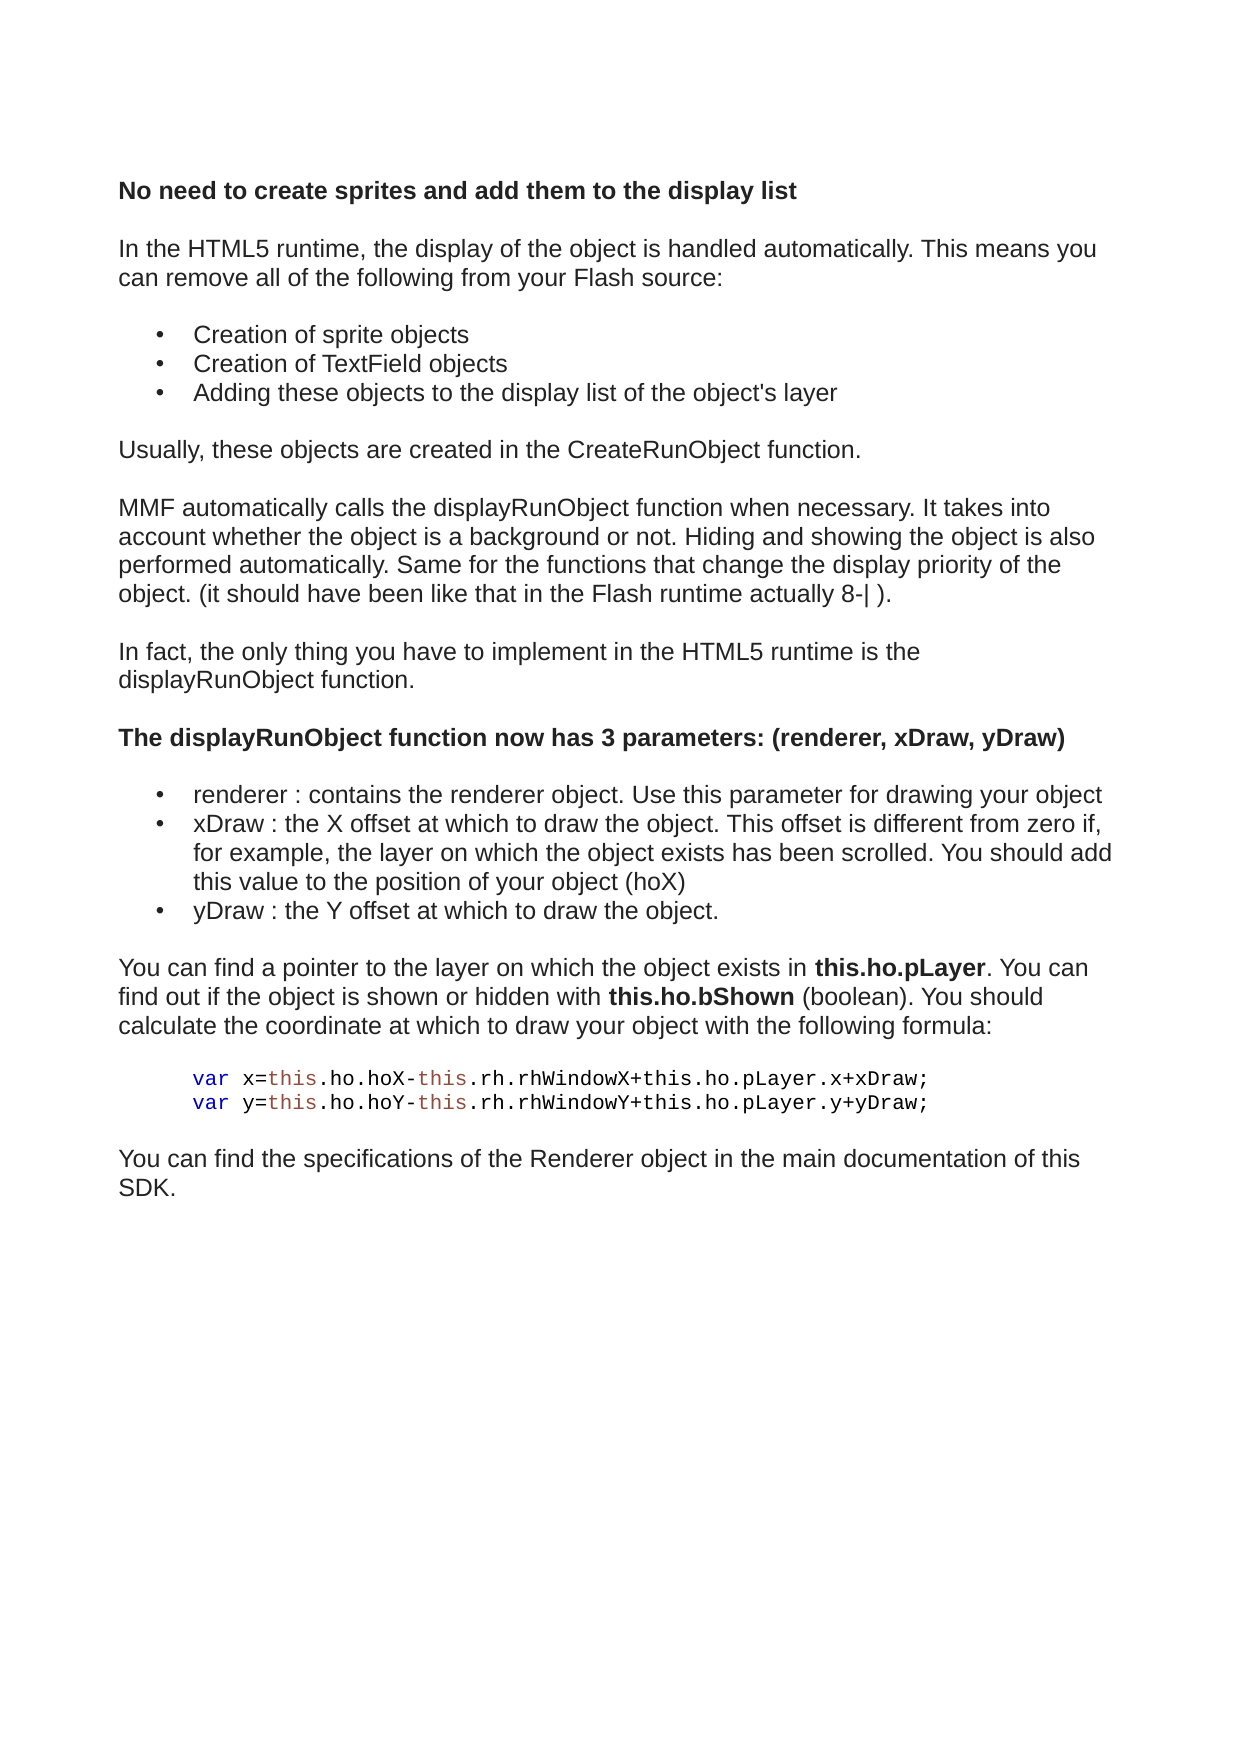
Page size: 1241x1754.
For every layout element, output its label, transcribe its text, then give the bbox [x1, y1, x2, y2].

text MMF automatically calls the displayRunObject function when necessary. It takes into account whether the object is a background or not. Hiding and showing the object is also performed automatically. Same for the functions that change the display priority of the object. (it should have been like that in the Flash runtime actually 8-| ). [118, 493, 1122, 608]
text The displayRunObject function now has 3 parameters: (renderer, xDraw, yDraw) [118, 723, 1122, 752]
text Usually, these objects are created in the CreateRunObject function. [118, 435, 1122, 464]
list Creation of TextField objects [156, 349, 1122, 378]
text In the HTML5 runtime, the display of the object is handled automatically. This means you can remove all of the following from your Flash source: [118, 234, 1122, 291]
list xDraw : the X offset at which to draw the object. This offset is different from zero if, for example, the layer on which the object exists has been scrolled. You should add this value to the position of your object (hoX) [156, 809, 1122, 896]
text var x=this.ho.hoX-this.rh.rhWindowX+this.ho.pLayer.x+xDraw; [118, 1068, 1122, 1092]
text In fact, the only thing you have to implement in the HTML5 runtime is the displayRunObject function. [118, 637, 1122, 694]
list renderer : contains the renderer object. Use this parameter for drawing your object [156, 780, 1122, 809]
text No need to create sprites and add them to the display list [118, 176, 1122, 205]
text You can find a pointer to the layer on which the object exists in this.ho.pLayer. You can find out if the object is shown or hidden with this.ho.bShown (boolean). You should calculate the coordinate at which to draw your object with the following formula: [118, 953, 1122, 1039]
list Adding these objects to the display list of the object's layer [156, 378, 1122, 407]
text You can find the specifications of the Renderer object in the main documentation of this SDK. [118, 1144, 1122, 1202]
text var y=this.ho.hoY-this.rh.rhWindowY+this.ho.pLayer.y+yDraw; [118, 1092, 1122, 1116]
list Creation of sprite objects [156, 320, 1122, 349]
list yDraw : the Y offset at which to draw the object. [156, 896, 1122, 924]
